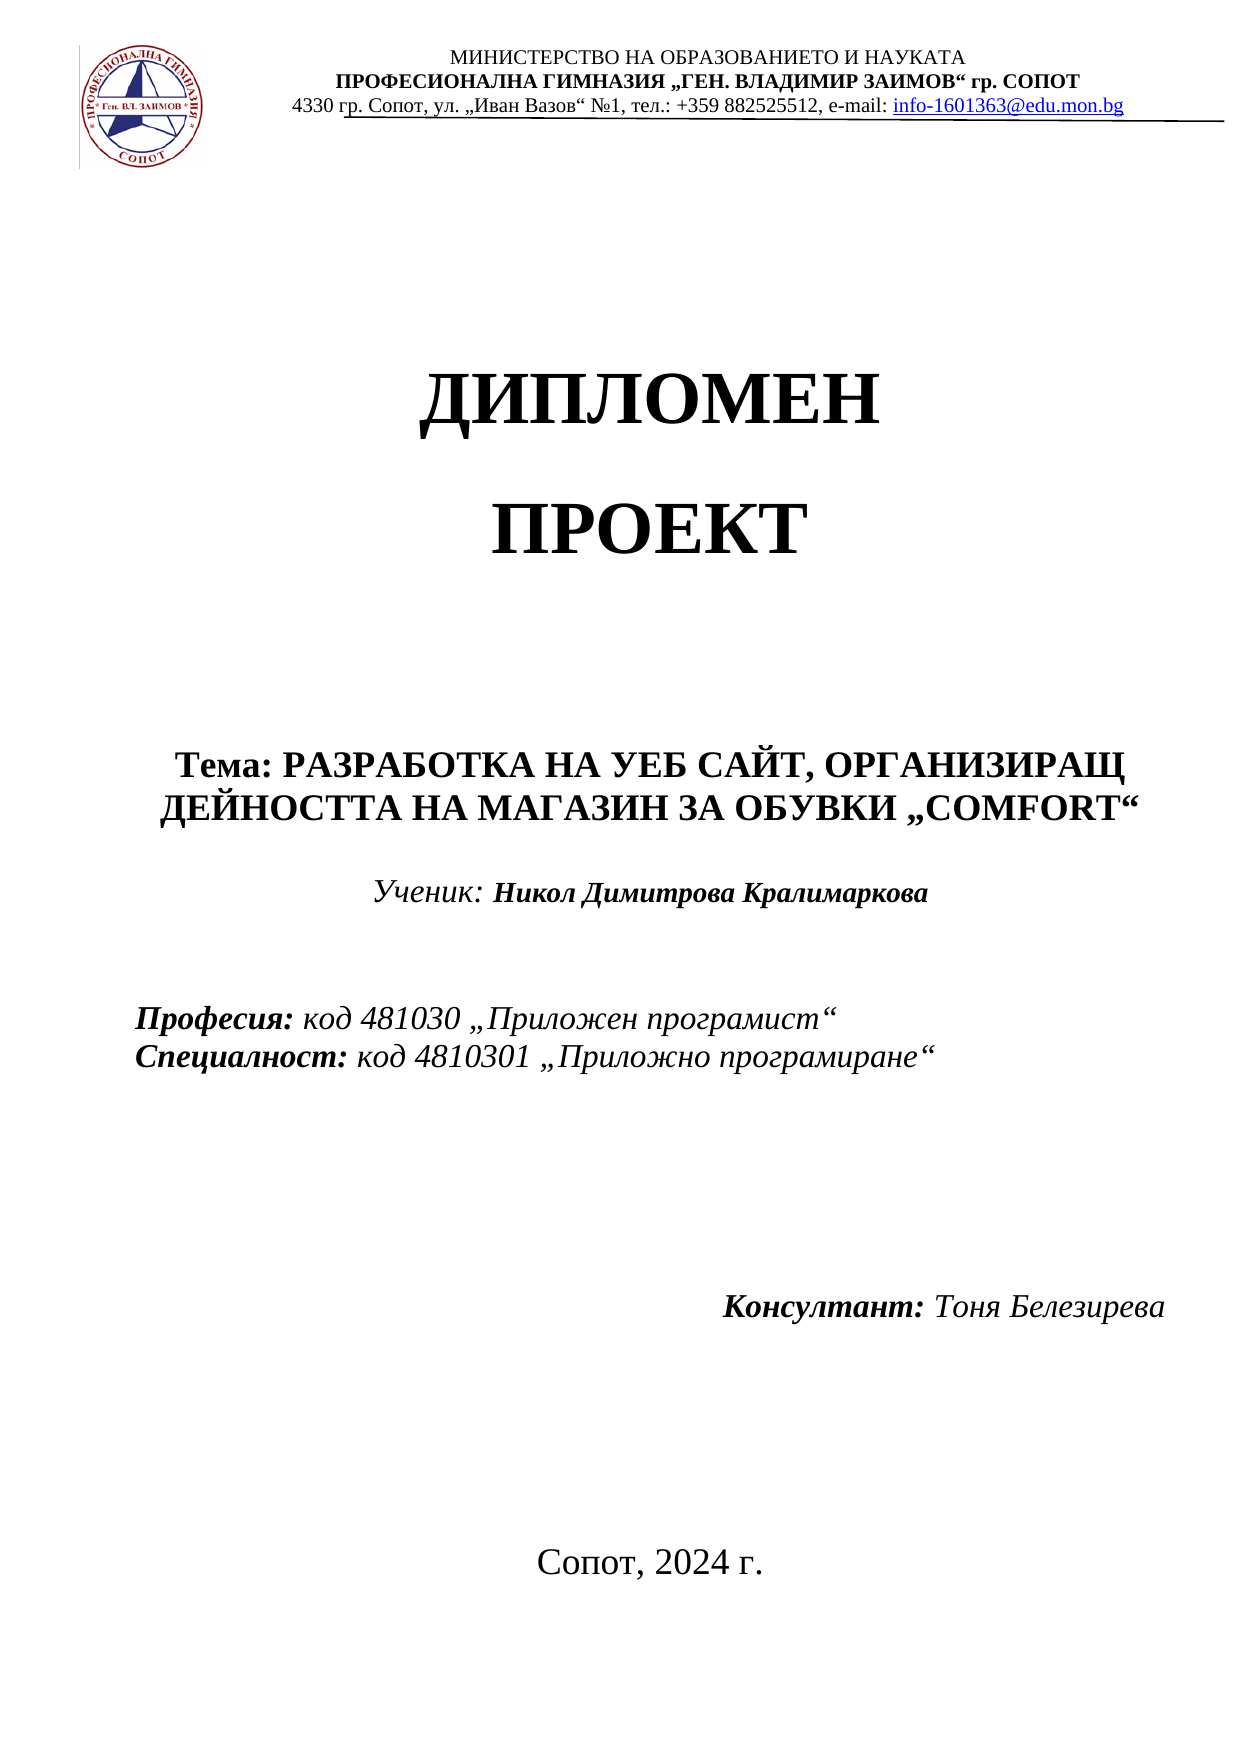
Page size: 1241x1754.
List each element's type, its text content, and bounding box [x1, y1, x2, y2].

text Ученик: Никол Димитрова Кралимаркова [135, 871, 1165, 910]
picture [51, 45, 232, 169]
text Сопот, 2024 г. [135, 1540, 1165, 1583]
text ПРОЕКТ [135, 483, 1165, 569]
text Тема: РАЗРАБОТКА НА УЕБ САЙТ, ОРГАНИЗИРАЩ ДЕЙНОСТТА НА МАГАЗИН ЗА ОБУВКИ „COMFORT“ [135, 742, 1165, 828]
text Консултант: Тоня Белезирева [135, 1286, 1165, 1324]
text Специалност: код 4810301 „Приложно програмиране“ [135, 1037, 1165, 1075]
text ДИПЛОМЕН [135, 354, 1165, 440]
text ПРОФЕСИОНАЛНА ГИМНАЗИЯ „ГЕН. ВЛАДИМИР ЗАИМОВ“ гр. СОПОТ [232, 69, 1165, 93]
text Професия: код 481030 „Приложен програмист“ [135, 998, 1165, 1037]
text МИНИСТЕРСТВО НА ОБРАЗОВАНИЕТО И НАУКАТА [232, 45, 1165, 69]
text 4330 гр. Сопот, ул. „Иван Вазов“ №1, тел.: +359 882525512, e-mail: info-1601363@edu.mon.bg [232, 93, 1165, 117]
